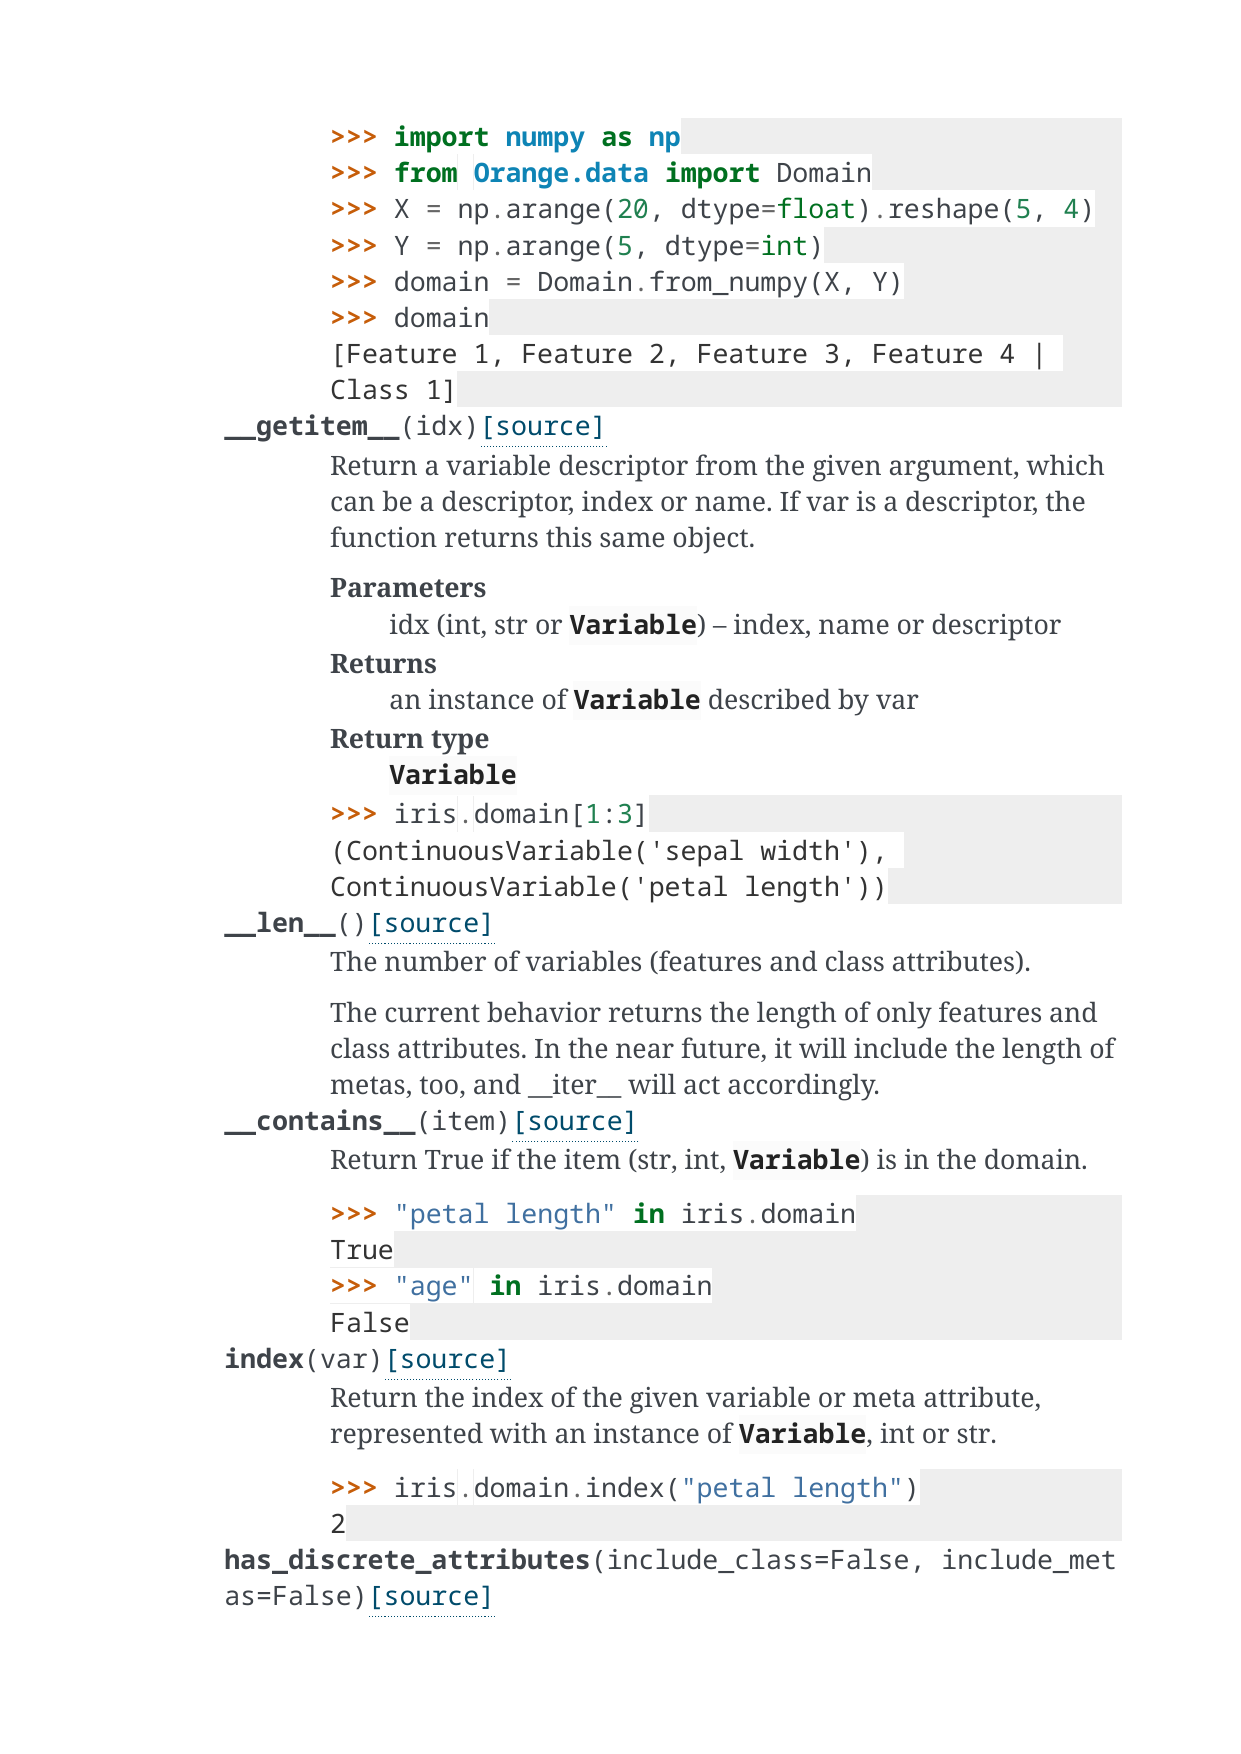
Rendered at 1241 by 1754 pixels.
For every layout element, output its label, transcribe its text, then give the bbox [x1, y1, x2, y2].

list Return a variable descriptor from the given argument, which can be a descriptor, index or name. If var is a descriptor, the function returns this same object. [330, 446, 1122, 555]
list The current behavior returns the length of only features and class attributes. In the near future, it will include the length of metas, too, and __iter__ will act accordingly. [330, 994, 1122, 1102]
text False [330, 1303, 1122, 1340]
text >>> Y = np.arange(5, dtype=int) [330, 227, 1122, 263]
subtitle has_discrete_attributes(include_class=False, include_metas=False)[source] [224, 1541, 1122, 1616]
list an instance of Variable described by var [389, 681, 1122, 720]
text [Feature 1, Feature 2, Feature 3, Feature 4 | Class 1] [330, 335, 1122, 407]
subtitle Returns [330, 645, 1122, 681]
text (ContinuousVariable('sepal width'), ContinuousVariable('petal length')) [330, 832, 1122, 904]
text >>> from Orange.data import Domain [330, 154, 1122, 190]
text >>> "petal length" in iris.domain [330, 1195, 1122, 1231]
list idx (int, str or Variable) – index, name or descriptor [389, 606, 1122, 645]
text >>> import numpy as np [330, 118, 1122, 154]
text >>> "age" in iris.domain [330, 1267, 1122, 1303]
list Return the index of the given variable or meta attribute, represented with an instance of Variable, int or str. [330, 1379, 1122, 1454]
text >>> domain [330, 299, 1122, 335]
text >>> iris.domain.index("petal length") [330, 1469, 1122, 1505]
list Return True if the item (str, int, Variable) is in the domain. [330, 1141, 1122, 1181]
text >>> iris.domain[1:3] [330, 795, 1122, 832]
subtitle Return type [330, 720, 1122, 756]
text >>> X = np.arange(20, dtype=float).reshape(5, 4) [330, 190, 1122, 227]
subtitle __getitem__(idx)[source] [224, 407, 1122, 446]
list The number of variables (features and class attributes). [330, 943, 1122, 979]
subtitle __contains__(item)[source] [224, 1102, 1122, 1141]
subtitle __len__()[source] [224, 904, 1122, 943]
subtitle Parameters [330, 569, 1122, 606]
text True [330, 1231, 1122, 1267]
text >>> domain = Domain.from_numpy(X, Y) [330, 263, 1122, 299]
subtitle index(var)[source] [224, 1340, 1122, 1379]
list Variable [389, 756, 1122, 795]
text 2 [330, 1505, 1122, 1541]
